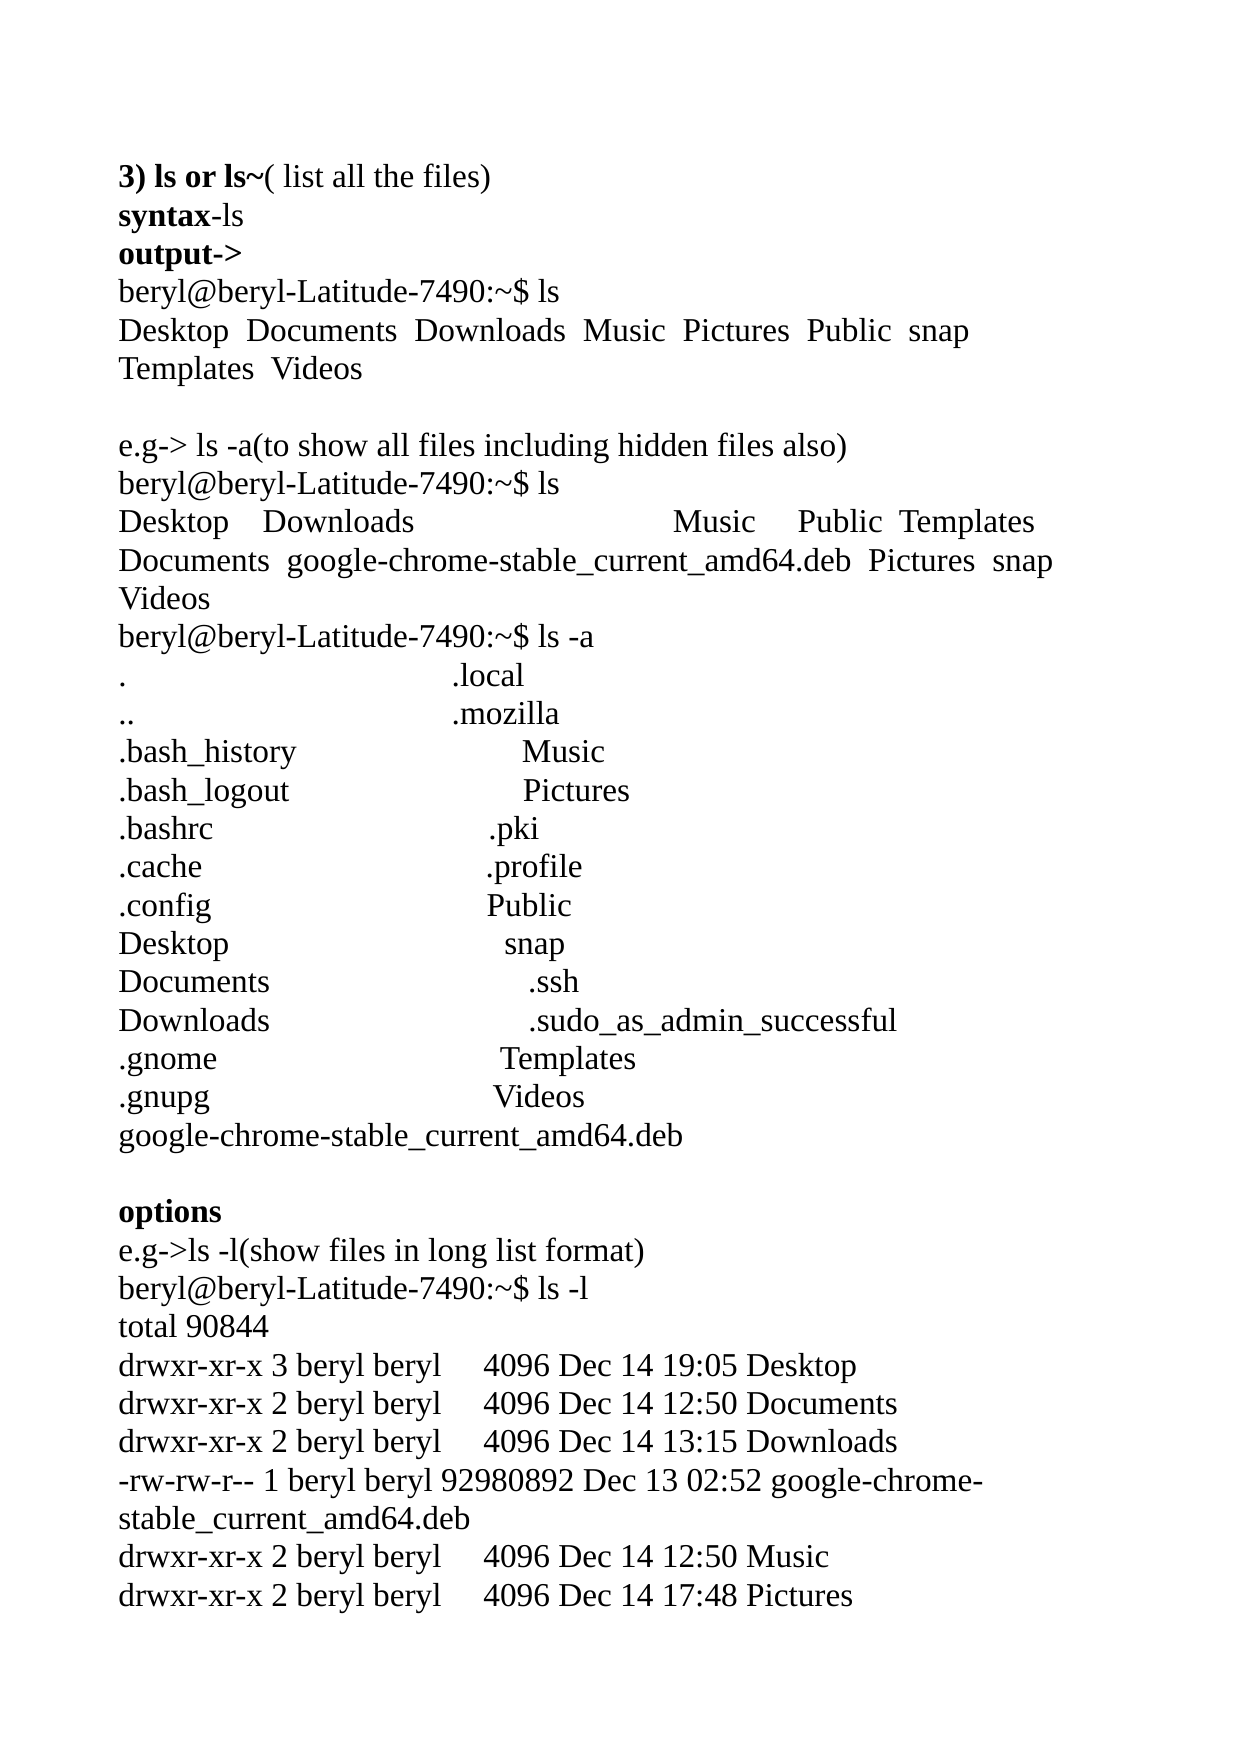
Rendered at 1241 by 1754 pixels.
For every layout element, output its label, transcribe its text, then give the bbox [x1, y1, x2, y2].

text Documents .ssh [118, 961, 1122, 1000]
text .. .mozilla [118, 693, 1122, 731]
text syntax-ls [118, 195, 1122, 233]
text e.g-> ls -a(to show all files including hidden files also) [118, 425, 1122, 463]
text beryl@beryl-Latitude-7490:~$ ls [118, 463, 1122, 501]
text beryl@beryl-Latitude-7490:~$ ls -a [118, 616, 1122, 655]
text drwxr-xr-x 2 beryl beryl 4096 Dec 14 12:50 Documents [118, 1383, 1122, 1421]
text drwxr-xr-x 2 beryl beryl 4096 Dec 14 13:15 Downloads [118, 1421, 1122, 1460]
text Documents google-chrome-stable_current_amd64.deb Pictures snap Videos [118, 540, 1122, 616]
text total 90844 [118, 1306, 1122, 1345]
text drwxr-xr-x 2 beryl beryl 4096 Dec 14 17:48 Pictures [118, 1575, 1122, 1613]
text .gnome Templates [118, 1038, 1122, 1076]
text . .local [118, 655, 1122, 693]
text Desktop Documents Downloads Music Pictures Public snap Templates Videos [118, 310, 1122, 386]
text Desktop Downloads Music Public Templates [118, 501, 1122, 540]
text Desktop snap [118, 923, 1122, 961]
text -rw-rw-r-- 1 beryl beryl 92980892 Dec 13 02:52 google-chrome-stable_current_amd64.deb [118, 1460, 1122, 1536]
text Downloads .sudo_as_admin_successful [118, 1000, 1122, 1038]
text .bashrc .pki [118, 808, 1122, 846]
text .gnupg Videos [118, 1076, 1122, 1115]
text .config Public [118, 885, 1122, 923]
text drwxr-xr-x 3 beryl beryl 4096 Dec 14 19:05 Desktop [118, 1345, 1122, 1383]
text .cache .profile [118, 846, 1122, 885]
text google-chrome-stable_current_amd64.deb [118, 1115, 1122, 1153]
text e.g->ls -l(show files in long list format) [118, 1230, 1122, 1268]
text .bash_logout Pictures [118, 770, 1122, 808]
text output-> [118, 233, 1122, 271]
text beryl@beryl-Latitude-7490:~$ ls [118, 271, 1122, 310]
text beryl@beryl-Latitude-7490:~$ ls -l [118, 1268, 1122, 1306]
text options [118, 1191, 1122, 1230]
text drwxr-xr-x 2 beryl beryl 4096 Dec 14 12:50 Music [118, 1536, 1122, 1575]
text 3) ls or ls~( list all the files) [118, 156, 1122, 195]
text .bash_history Music [118, 731, 1122, 770]
